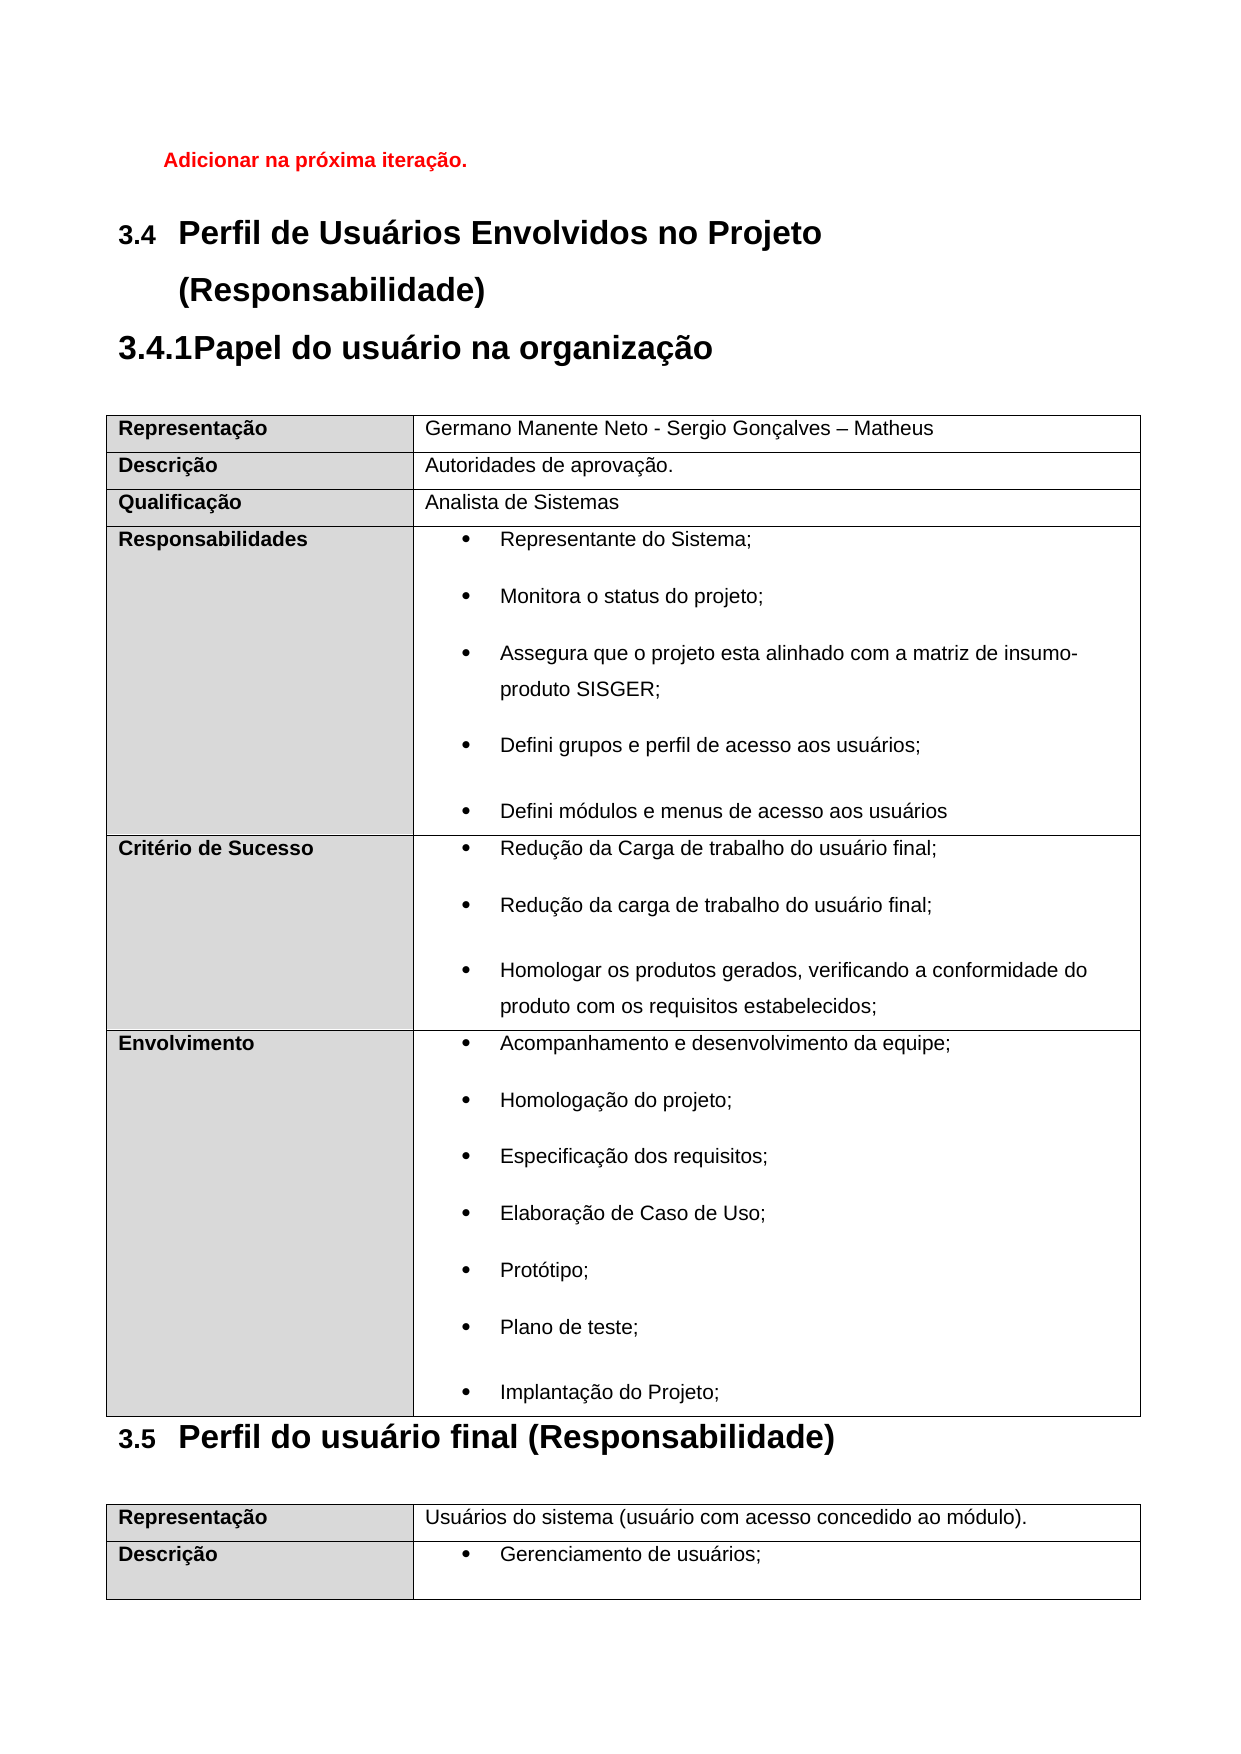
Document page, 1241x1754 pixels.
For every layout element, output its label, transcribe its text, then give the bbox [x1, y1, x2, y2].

table_cell Descrição [107, 453, 413, 489]
table_cell Responsabilidades [107, 527, 413, 834]
table_cell Critério de Sucesso [107, 836, 413, 1029]
subtitle Papel do usuário na organização [118, 328, 1137, 366]
table_cell Acompanhamento e desenvolvimento da equipe; Homologação do projeto; Especificação dos requisitos; Elaboração de Caso de Uso; Protótipo; Plano de teste; Implantação do Projeto; [414, 1031, 1140, 1416]
table_cell Descrição [107, 1542, 413, 1599]
table_header Usuários do sistema (usuário com acesso concedido ao módulo). [414, 1505, 1140, 1541]
table_header Representação [107, 416, 413, 452]
table_cell Gerenciamento de usuários; Gerenciamento de perfil de usuário; Gerenciamento de liberação de acesso a usuários; [414, 1542, 1140, 1599]
table_cell Representante do Sistema; Monitora o status do projeto; Assegura que o projeto esta alinhado com a matriz de insumo-produto SISGER; Defini grupos e perfil de acesso aos usuários; Defini módulos e menus de acesso aos usuários [414, 527, 1140, 834]
table_header Representação [107, 1505, 413, 1541]
text Adicionar na próxima iteração. [118, 148, 1137, 172]
subtitle Perfil do usuário final (Responsabilidade) [118, 1417, 1137, 1456]
table_cell Envolvimento [107, 1031, 413, 1416]
table_header Germano Manente Neto - Sergio Gonçalves – Matheus [414, 416, 1140, 452]
table_cell Redução da Carga de trabalho do usuário final; Redução da carga de trabalho do usuário final; Homologar os produtos gerados, verificando a conformidade do produto com os requisitos estabelecidos; [414, 836, 1140, 1029]
table_cell Qualificação [107, 490, 413, 526]
subtitle Perfil de Usuários Envolvidos no Projeto (Responsabilidade) [118, 213, 1137, 309]
table_cell Analista de Sistemas [414, 490, 1140, 526]
table_cell Autoridades de aprovação. [414, 453, 1140, 489]
